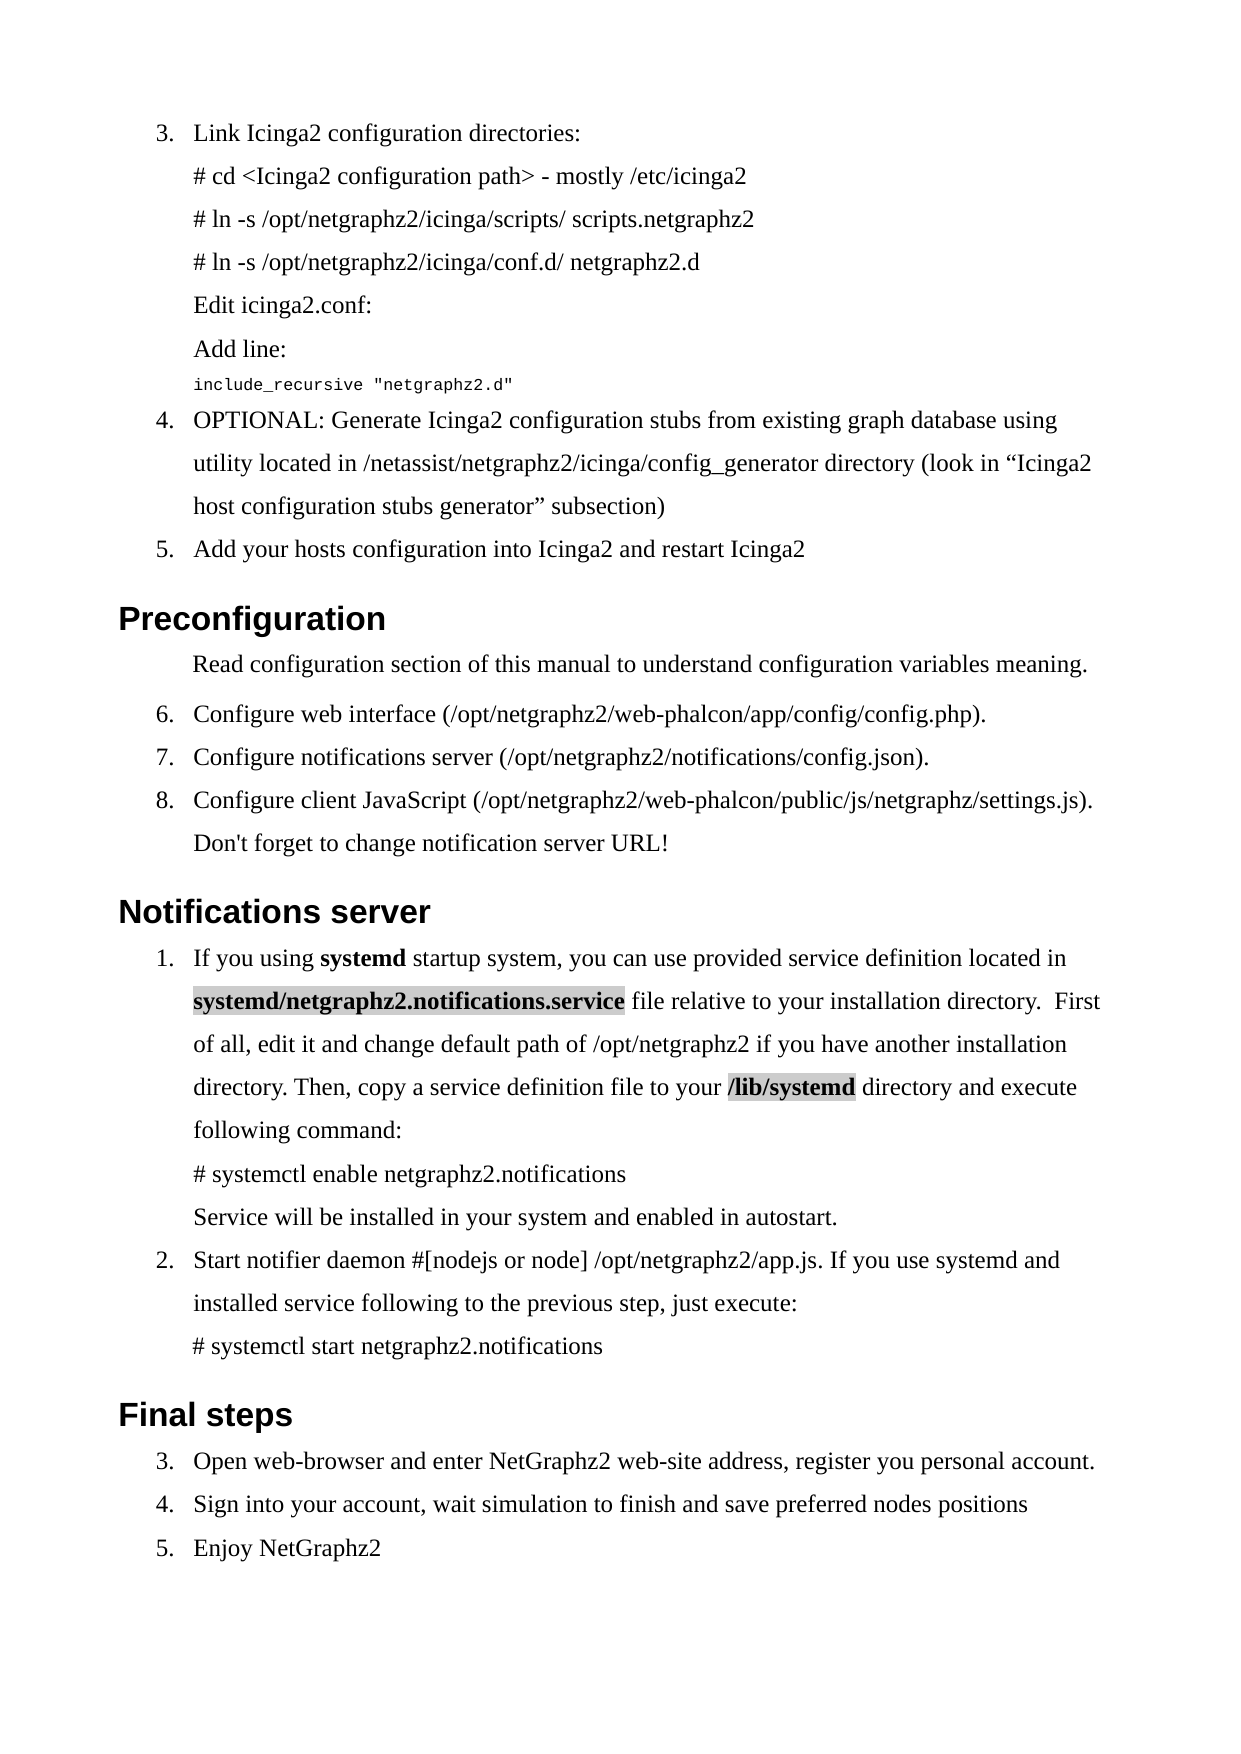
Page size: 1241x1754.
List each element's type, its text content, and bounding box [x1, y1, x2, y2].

list include_recursive "netgraphz2.d" [156, 377, 1122, 396]
text Read configuration section of this manual to understand configuration variables meaning. [118, 649, 1122, 678]
subtitle Preconfiguration [118, 598, 1122, 637]
list # ln -s /opt/netgraphz2/icinga/conf.d/ netgraphz2.d [156, 247, 1122, 276]
text # systemctl start netgraphz2.notifications [118, 1331, 1122, 1360]
list Edit icinga2.conf: [156, 291, 1122, 319]
list # ln -s /opt/netgraphz2/icinga/scripts/ scripts.netgraphz2 [156, 204, 1122, 233]
subtitle Final steps [118, 1395, 1122, 1434]
list Enjoy NetGraphz2 [156, 1533, 1122, 1561]
list # systemctl enable netgraphz2.notifications [156, 1159, 1122, 1187]
list Link Icinga2 configuration directories: [156, 118, 1122, 147]
list OPTIONAL: Generate Icinga2 configuration stubs from existing graph database using utility located in /netassist/netgraphz2/icinga/config_generator directory (look in “Icinga2 host configuration stubs generator” subsection) [156, 405, 1122, 520]
list # cd <Icinga2 configuration path> - mostly /etc/icinga2 [156, 161, 1122, 190]
list Configure notifications server (/opt/netgraphz2/notifications/config.json). [156, 742, 1122, 771]
subtitle Notifications server [118, 892, 1122, 931]
list Open web-browser and enter NetGraphz2 web-site address, register you personal account. [156, 1446, 1122, 1475]
list Sign into your account, wait simulation to finish and save preferred nodes positions [156, 1489, 1122, 1518]
list Add your hosts configuration into Icinga2 and restart Icinga2 [156, 534, 1122, 563]
list Start notifier daemon #[nodejs or node] /opt/netgraphz2/app.js. If you use systemd and installed service following to the previous step, just execute: [156, 1245, 1122, 1317]
list Add line: [156, 334, 1122, 362]
list Configure web interface (/opt/netgraphz2/web-phalcon/app/config/config.php). [156, 699, 1122, 727]
list Service will be installed in your system and enabled in autostart. [156, 1202, 1122, 1231]
list Configure client JavaScript (/opt/netgraphz2/web-phalcon/public/js/netgraphz/settings.js). Don't forget to change notification server URL! [156, 785, 1122, 857]
list If you using systemd startup system, you can use provided service definition located in systemd/netgraphz2.notifications.service file relative to your installation directory. First of all, edit it and change default path of /opt/netgraphz2 if you have another installation directory. Then, copy a service definition file to your /lib/systemd directory and execute following command: [156, 943, 1122, 1144]
